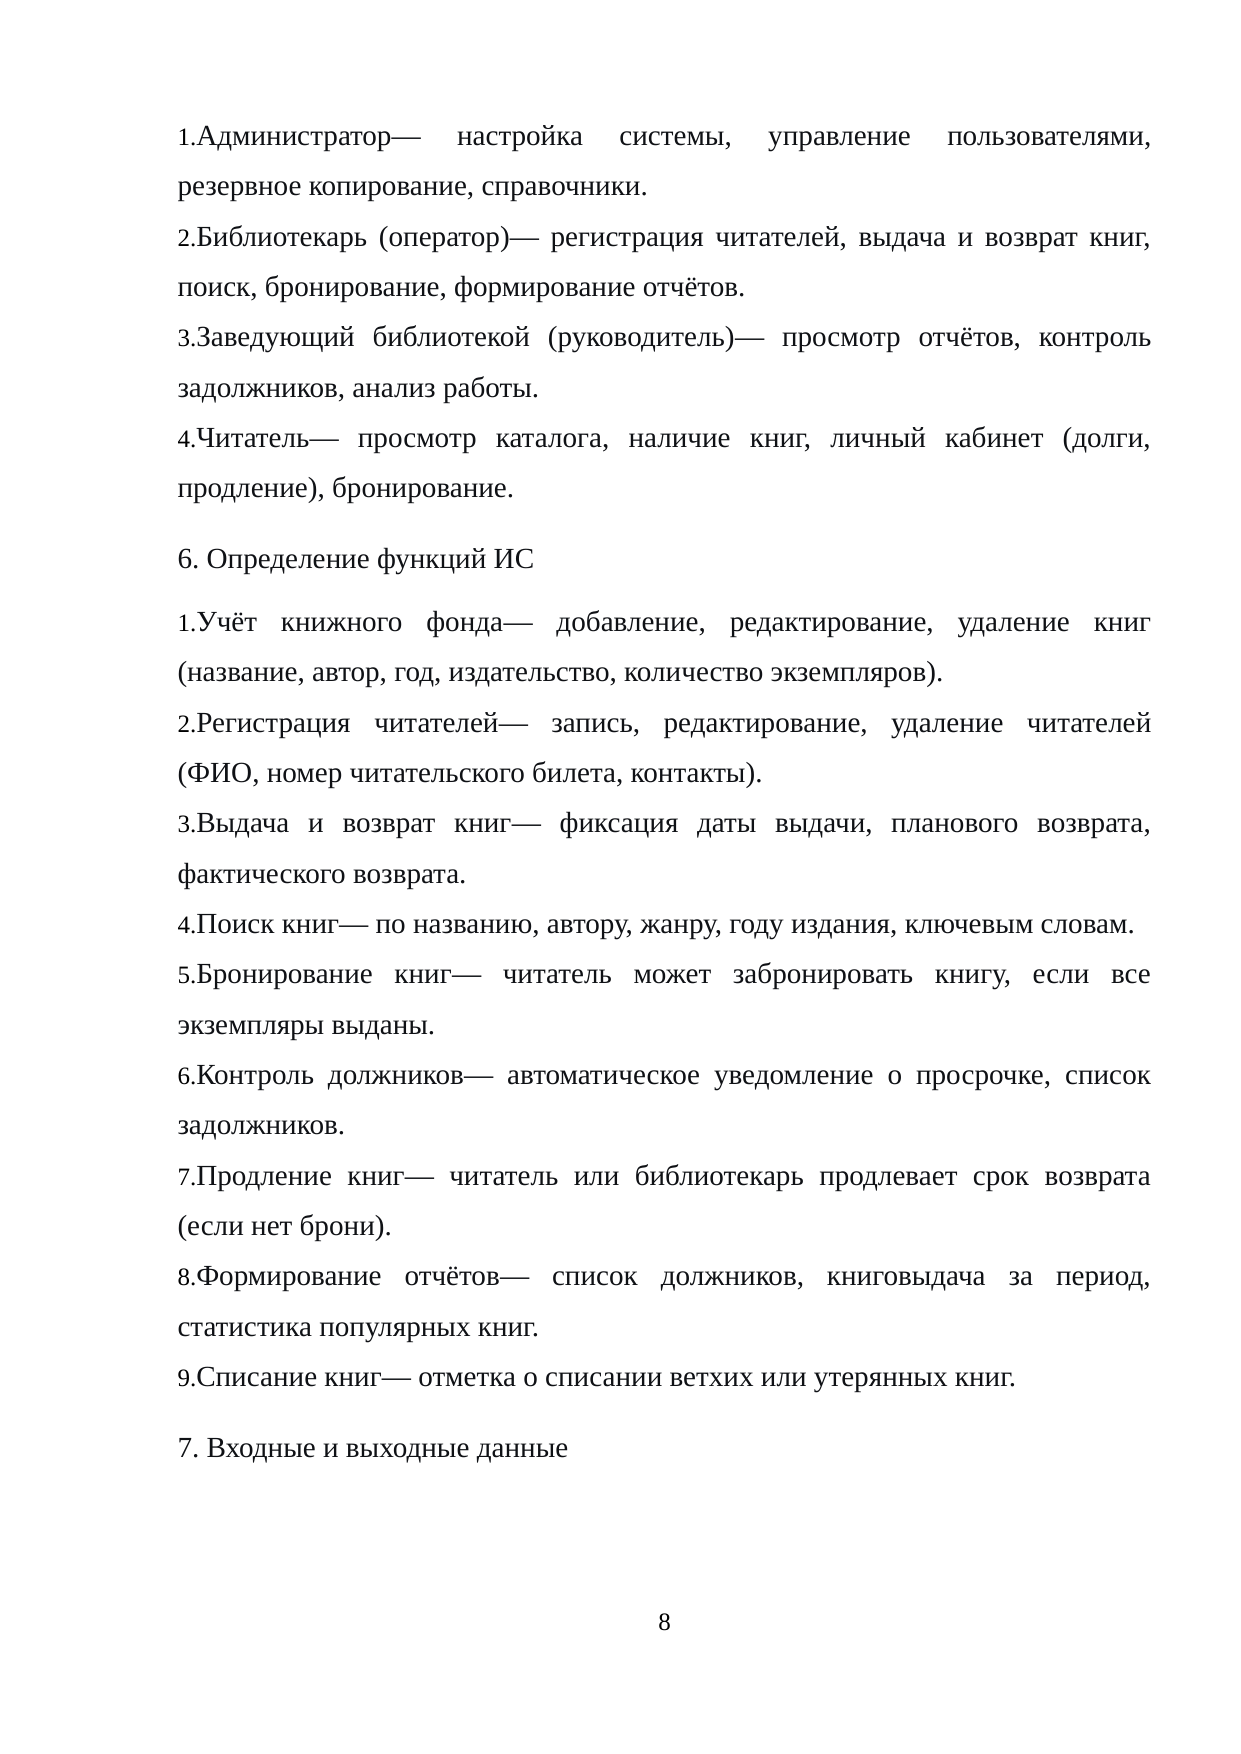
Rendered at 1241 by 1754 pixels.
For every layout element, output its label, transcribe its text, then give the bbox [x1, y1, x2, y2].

list Выдача и возврат книг— фиксация даты выдачи, планового возврата, фактического возврата. [177, 806, 1152, 889]
list Администратор— настройка системы, управление пользователями, резервное копирование, справочники. [177, 118, 1152, 202]
list Учёт книжного фонда— добавление, редактирование, удаление книг (название, автор, год, издательство, количество экземпляров). [177, 604, 1152, 688]
list Библиотекарь (оператор)— регистрация читателей, выдача и возврат книг, поиск, бронирование, формирование отчётов. [177, 219, 1152, 303]
list Заведующий библиотекой (руководитель)— просмотр отчётов, контроль задолжников, анализ работы. [177, 319, 1152, 403]
list Формирование отчётов— список должников, книговыдача за период, статистика популярных книг. [177, 1258, 1152, 1342]
list Контроль должников— автоматическое уведомление о просрочке, список задолжников. [177, 1057, 1152, 1141]
list Продление книг— читатель или библиотекарь продлевает срок возврата (если нет брони). [177, 1158, 1152, 1242]
subtitle 7. Входные и выходные данные [177, 1430, 1152, 1464]
list Регистрация читателей— запись, редактирование, удаление читателей (ФИО, номер читательского билета, контакты). [177, 705, 1152, 789]
list Поиск книг— по названию, автору, жанру, году издания, ключевым словам. [177, 906, 1152, 940]
list Читатель— просмотр каталога, наличие книг, личный кабинет (долги, продление), бронирование. [177, 420, 1152, 504]
list Списание книг— отметка о списании ветхих или утерянных книг. [177, 1359, 1152, 1392]
subtitle 6. Определение функций ИС [177, 541, 1152, 575]
list Бронирование книг— читатель может забронировать книгу, если все экземпляры выданы. [177, 956, 1152, 1040]
